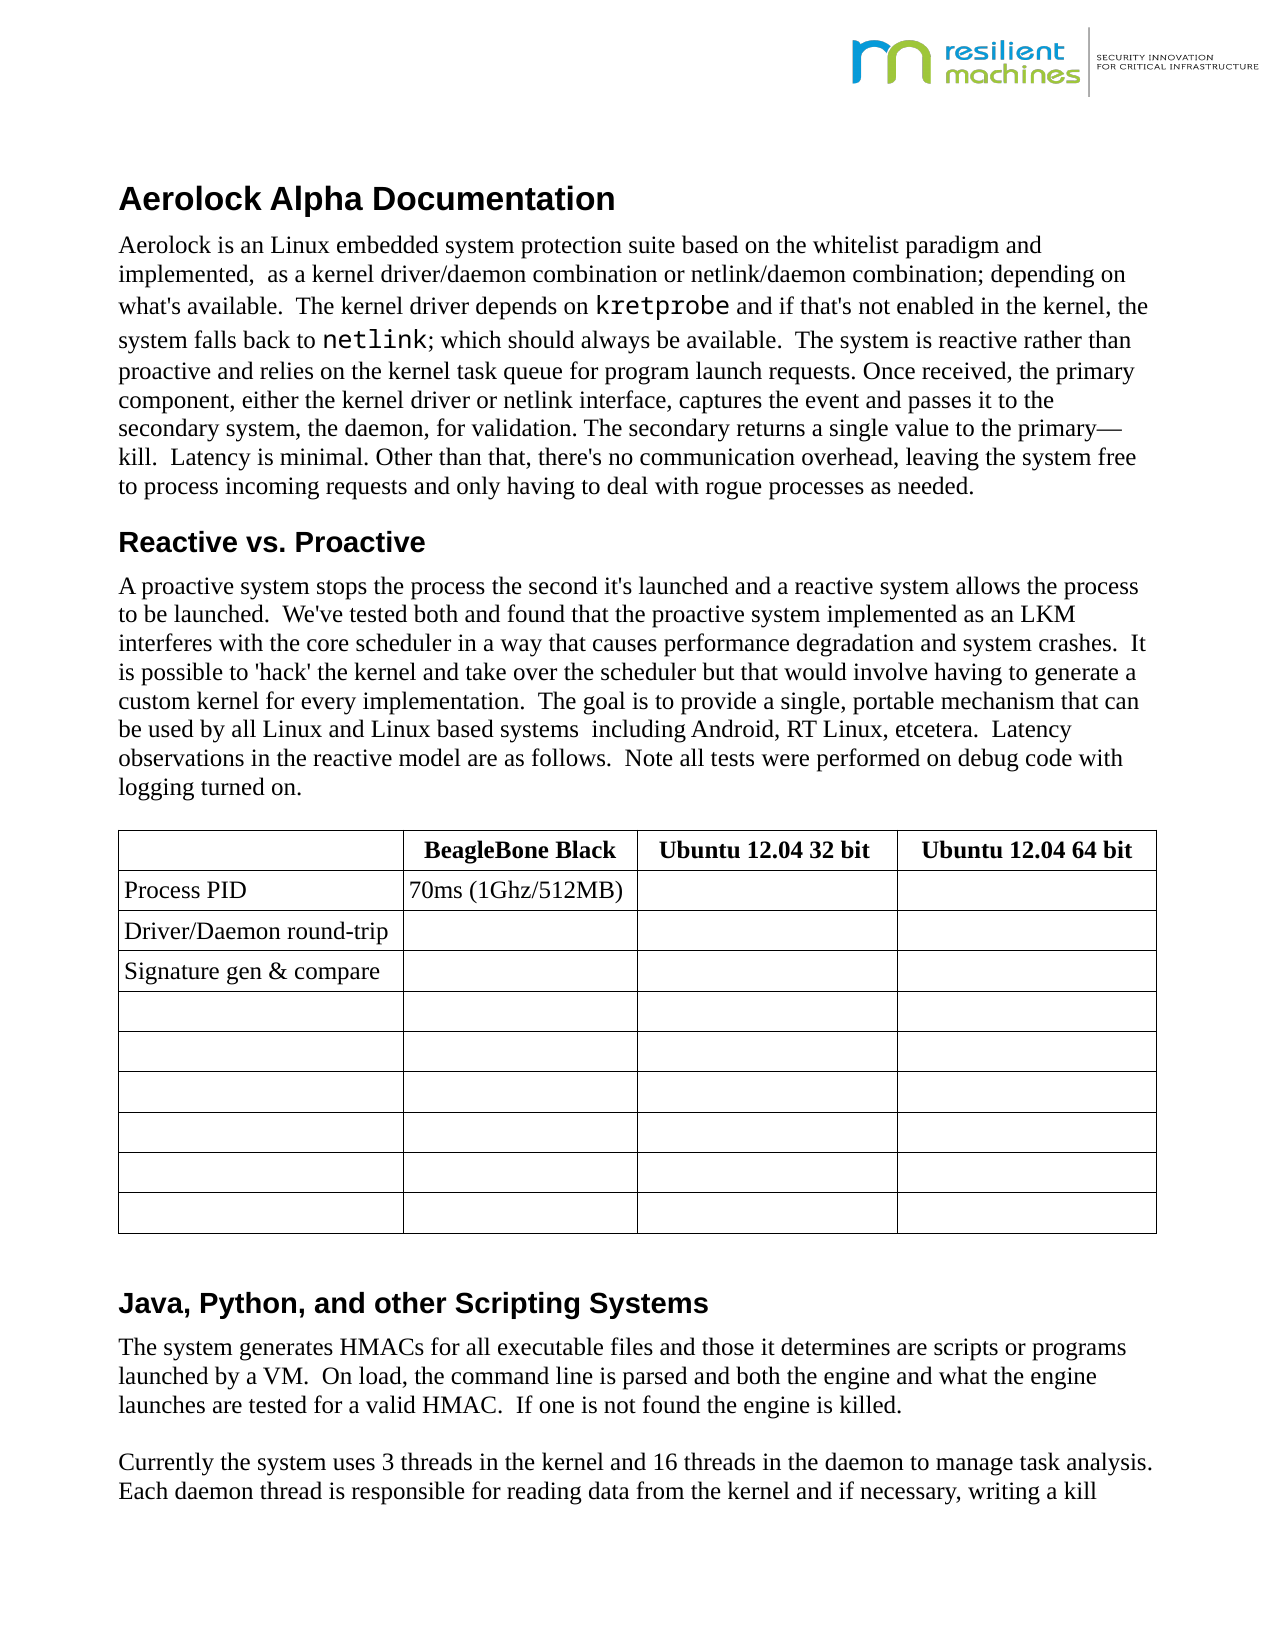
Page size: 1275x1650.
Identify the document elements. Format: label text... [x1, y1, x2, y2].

table_cell 70ms (1Ghz/512MB) [404, 871, 637, 910]
table_cell [898, 1193, 1156, 1233]
table_header BeagleBone Black [404, 831, 637, 870]
subtitle Reactive vs. Proactive [118, 525, 1157, 558]
table_cell [898, 1072, 1156, 1112]
table_cell [404, 1113, 637, 1152]
subtitle Java, Python, and other Scripting Systems [118, 1286, 1157, 1320]
table_cell [404, 1153, 637, 1192]
table_header Ubuntu 12.04 64 bit [898, 831, 1156, 870]
table_cell [119, 1193, 403, 1233]
table_cell [119, 1072, 403, 1112]
table_cell Driver/Daemon round-trip [119, 911, 403, 950]
table_cell Signature gen & compare [119, 951, 403, 991]
table_cell [638, 1032, 897, 1071]
table_header [119, 831, 403, 870]
table_cell [404, 951, 637, 991]
text Aerolock is an Linux embedded system protection suite based on the whitelist paradigm and implemented, as a kernel driver/daemon combination or netlink/daemon combination; depending on what's available. The kernel driver depends on kretprobe and if that's not enabled in the kernel, the system falls back to netlink; which should always be available. The system is reactive rather than proactive and relies on the kernel task queue for program launch requests. Once received, the primary component, either the kernel driver or netlink interface, captures the event and passes it to the secondary system, the daemon, for validation. The secondary returns a single value to the primary—kill. Latency is minimal. Other than that, there's no communication overhead, leaving the system free to process incoming requests and only having to deal with rogue processes as needed. [118, 230, 1157, 500]
text The system generates HMACs for all executable files and those it determines are scripts or programs launched by a VM. On load, the command line is parsed and both the engine and what the engine launches are tested for a valid HMAC. If one is not found the engine is killed. [118, 1332, 1157, 1419]
table_cell [638, 871, 897, 910]
table_cell [638, 1113, 897, 1152]
table_cell Process PID [119, 871, 403, 910]
table_cell [638, 911, 897, 950]
text A proactive system stops the process the second it's launched and a reactive system allows the process to be launched. We've tested both and found that the proactive system implemented as an LKM interferes with the core scheduler in a way that causes performance degradation and system crashes. It is possible to 'hack' the kernel and take over the scheduler but that would involve having to generate a custom kernel for every implementation. The goal is to provide a single, portable mechanism that can be used by all Linux and Linux based systems including Android, RT Linux, etcetera. Latency observations in the reactive model are as follows. Note all tests were performed on debug code with logging turned on. [118, 571, 1157, 801]
table_cell [898, 871, 1156, 910]
table_cell [404, 1072, 637, 1112]
picture [835, 0, 1275, 125]
table_cell [404, 992, 637, 1031]
table_cell [898, 911, 1156, 950]
table_cell [119, 1113, 403, 1152]
table_cell [404, 911, 637, 950]
table_cell [638, 1072, 897, 1112]
table_header Ubuntu 12.04 32 bit [638, 831, 897, 870]
table_cell [898, 1032, 1156, 1071]
table_cell [898, 1113, 1156, 1152]
table_cell [404, 1032, 637, 1071]
table_cell [638, 992, 897, 1031]
table_cell [638, 951, 897, 991]
table_cell [404, 1193, 637, 1233]
subtitle Aerolock Alpha Documentation [118, 179, 1157, 218]
table_cell [898, 1153, 1156, 1192]
text Currently the system uses 3 threads in the kernel and 16 threads in the daemon to manage task analysis. Each daemon thread is responsible for reading data from the kernel and if necessary, writing a kill [118, 1447, 1157, 1505]
table_cell [119, 992, 403, 1031]
table_cell [119, 1032, 403, 1071]
table_cell [638, 1153, 897, 1192]
table_cell [119, 1153, 403, 1192]
table_cell [898, 992, 1156, 1031]
table_cell [898, 951, 1156, 991]
table_cell [638, 1193, 897, 1233]
